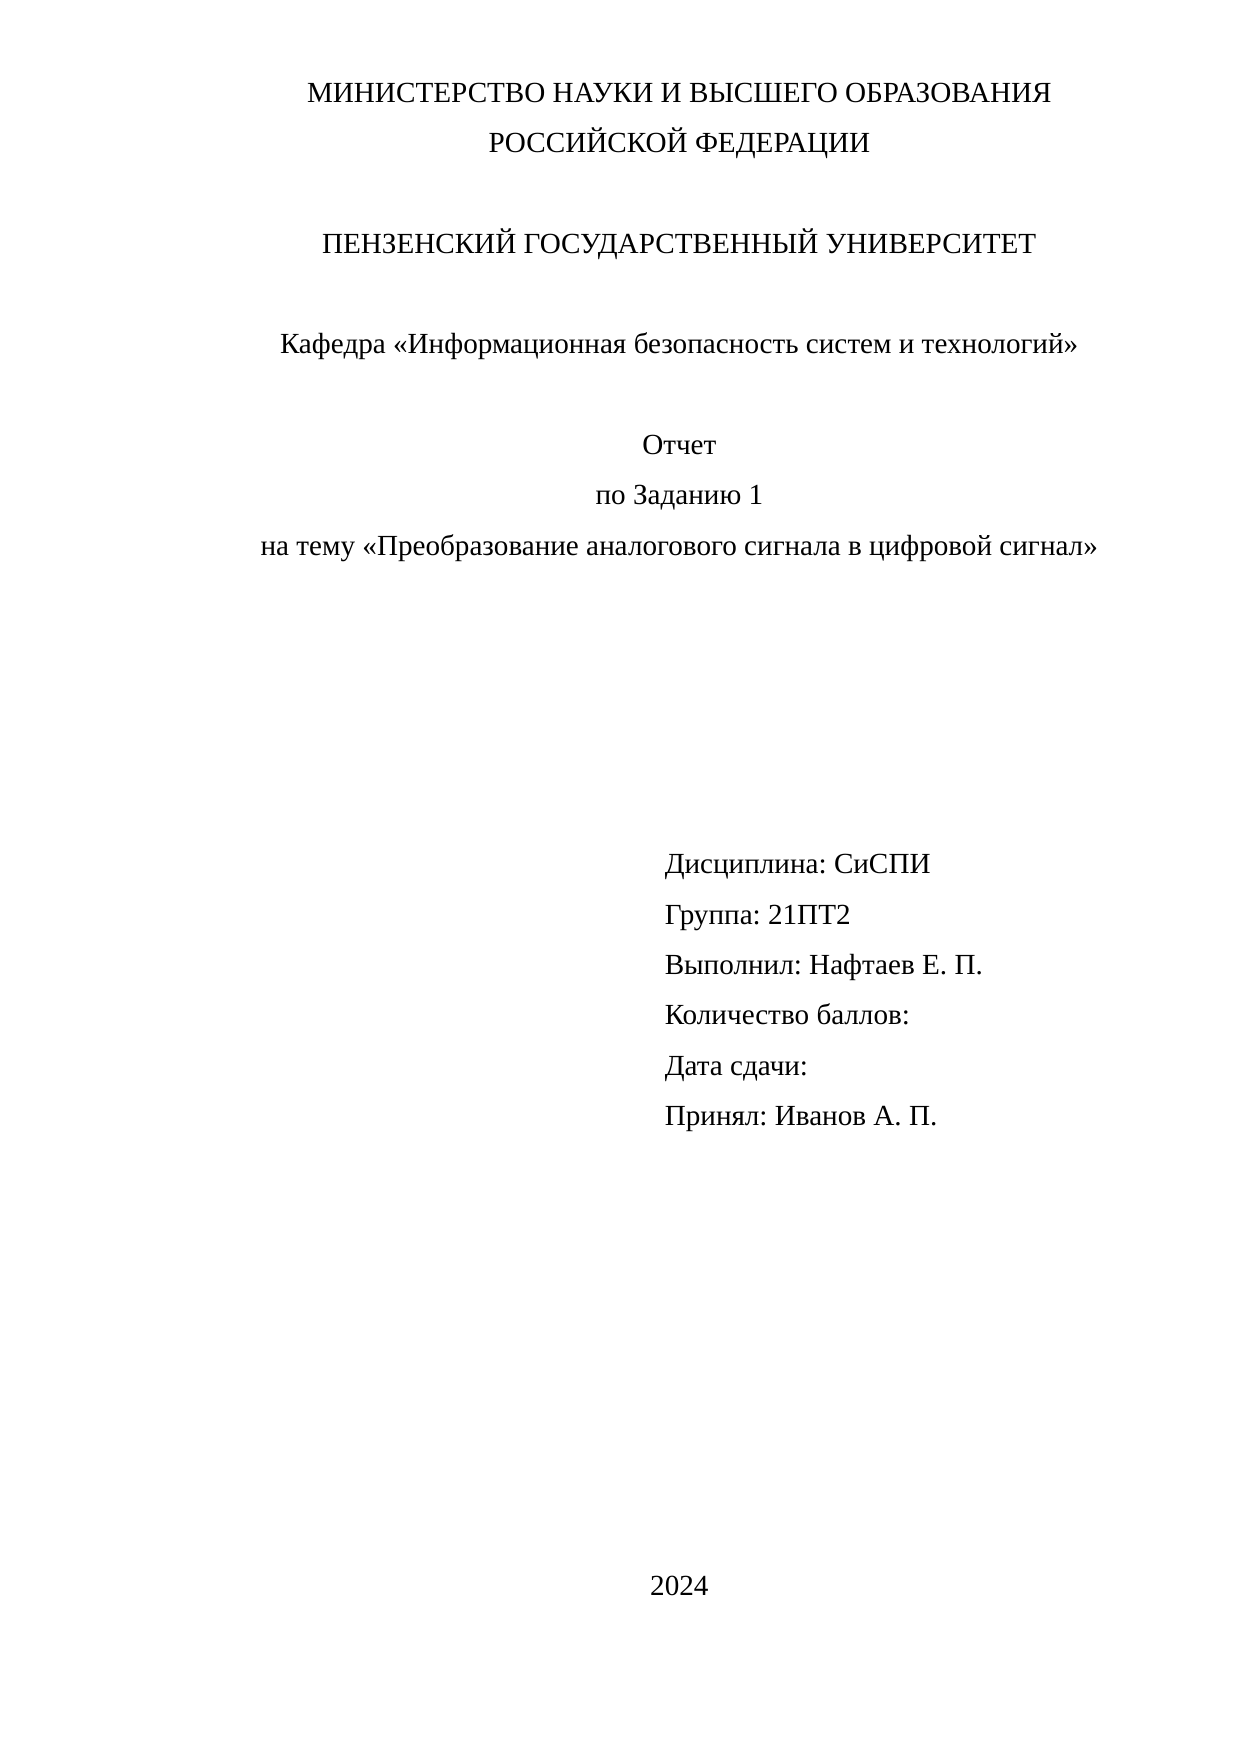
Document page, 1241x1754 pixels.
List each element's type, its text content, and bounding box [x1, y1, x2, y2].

text Кафедра «Информационная безопасность систем и технологий» [177, 327, 1181, 360]
text Отчет [177, 427, 1181, 461]
text ПЕНЗЕНСКИЙ ГОСУДАРСТВЕННЫЙ УНИВЕРСИТЕТ [177, 226, 1181, 259]
text Принял: Иванов А. П. [591, 1098, 1181, 1132]
text по Заданию 1 [177, 477, 1181, 511]
text на тему «Преобразование аналогового сигнала в цифровой сигнал» [177, 528, 1181, 561]
text Дата сдачи: [591, 1048, 1181, 1081]
text 2024 [177, 1568, 1181, 1601]
text Дисциплина: СиСПИ [591, 846, 1181, 880]
text РОССИЙСКОЙ ФЕДЕРАЦИИ [177, 125, 1181, 159]
text Количество баллов: [591, 997, 1181, 1031]
text Выполнил: Нафтаев Е. П. [591, 947, 1181, 981]
text МИНИСТЕРСТВО НАУКИ И ВЫСШЕГО ОБРАЗОВАНИЯ [177, 75, 1181, 108]
text Группа: 21ПТ2 [591, 897, 1181, 930]
